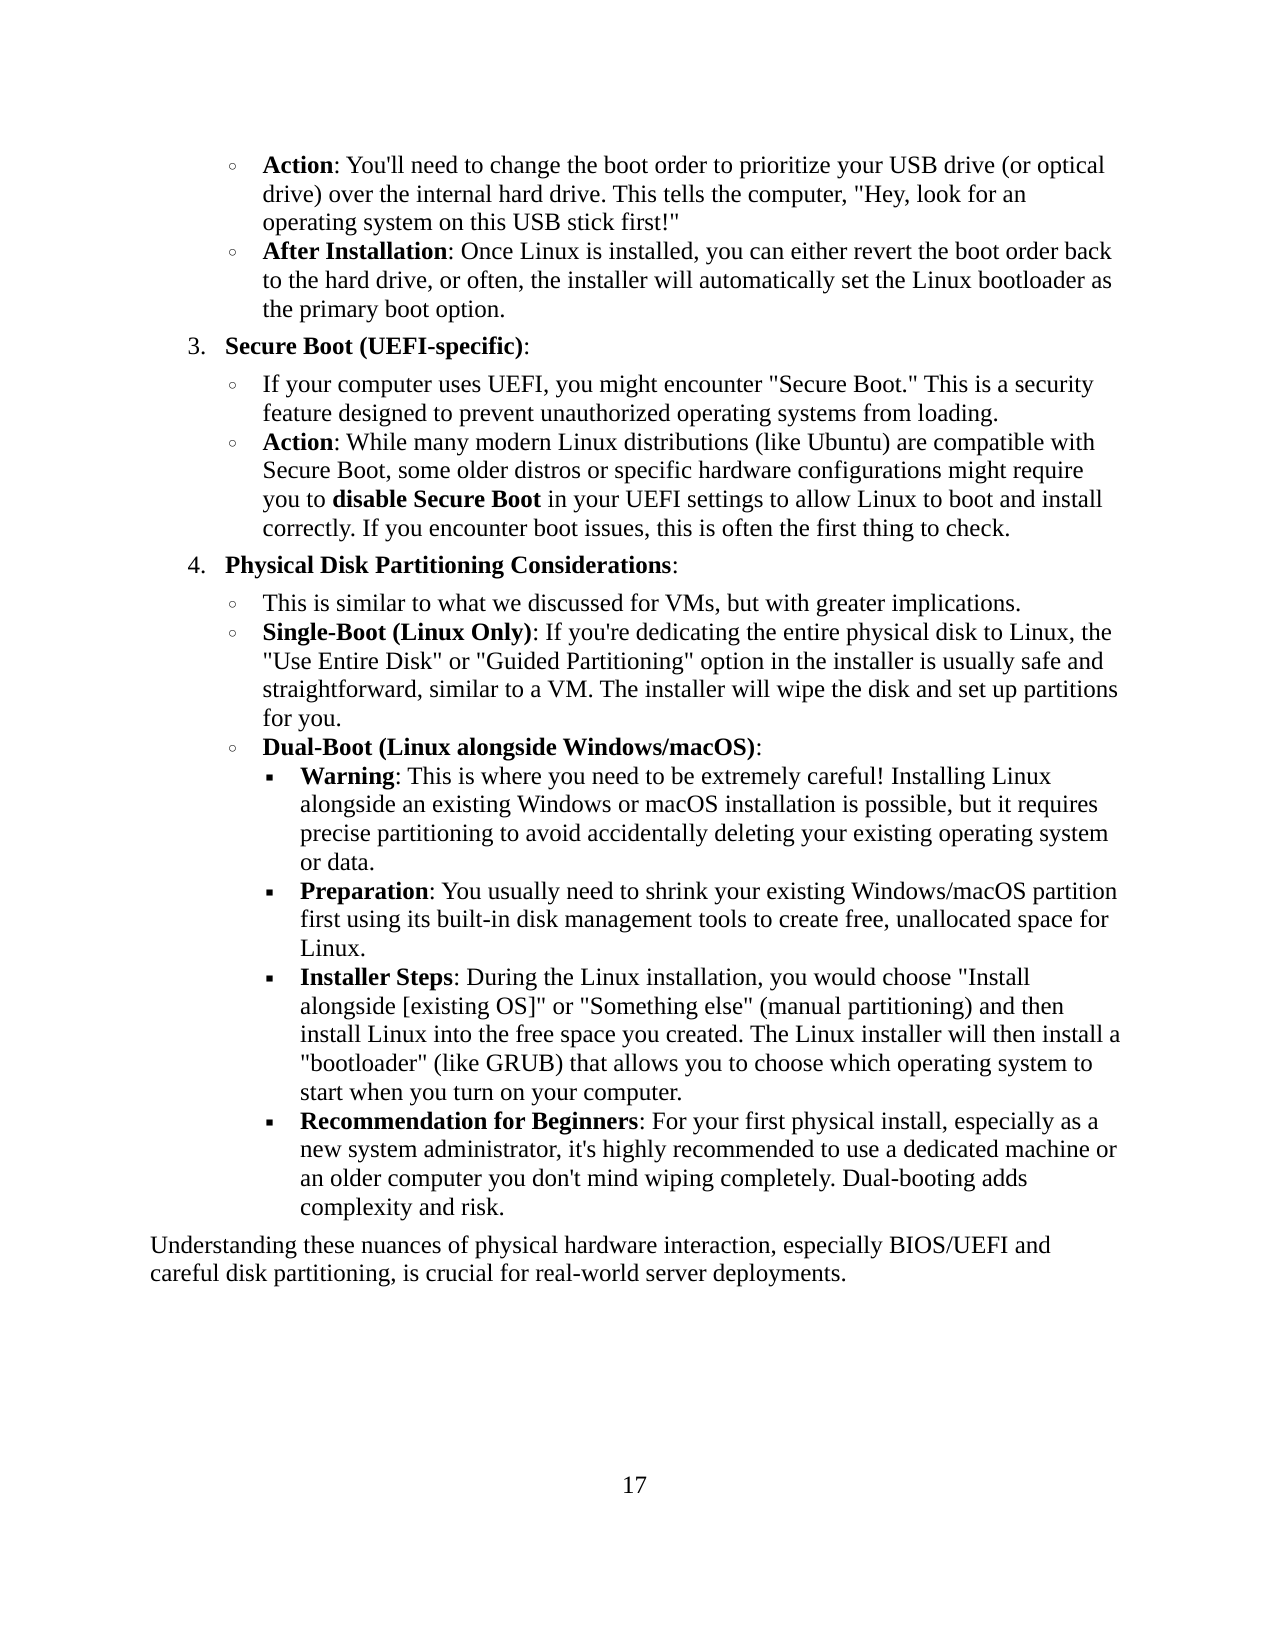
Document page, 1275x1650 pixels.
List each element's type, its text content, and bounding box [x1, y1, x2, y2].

list Recommendation for Beginners: For your first physical install, especially as a new system administrator, it's highly recommended to use a dedicated machine or an older computer you don't mind wiping completely. Dual-booting adds complexity and risk. [262, 1106, 1125, 1221]
list Dual-Boot (Linux alongside Windows/macOS): [225, 732, 1125, 761]
list Preparation: You usually need to shrink your existing Windows/macOS partition first using its built-in disk management tools to create free, unallocated space for Linux. [262, 876, 1125, 962]
text Understanding these nuances of physical hardware interaction, especially BIOS/UEFI and careful disk partitioning, is crucial for real-world server deployments. [150, 1230, 1125, 1287]
list Installer Steps: During the Linux installation, you would choose "Install alongside [existing OS]" or "Something else" (manual partitioning) and then install Linux into the free space you created. The Linux installer will then install a "bootloader" (like GRUB) that allows you to choose which operating system to start when you turn on your computer. [262, 962, 1125, 1106]
list Action: While many modern Linux distributions (like Ubuntu) are compatible with Secure Boot, some older distros or specific hardware configurations might require you to disable Secure Boot in your UEFI settings to allow Linux to boot and install correctly. If you encounter boot issues, this is often the first thing to check. [225, 427, 1125, 542]
list Warning: This is where you need to be extremely careful! Installing Linux alongside an existing Windows or macOS installation is possible, but it requires precise partitioning to avoid accidentally deleting your existing operating system or data. [262, 761, 1125, 876]
list Single-Boot (Linux Only): If you're dedicating the entire physical disk to Linux, the "Use Entire Disk" or "Guided Partitioning" option in the installer is usually safe and straightforward, similar to a VM. The installer will wipe the disk and set up partitions for you. [225, 617, 1125, 732]
list Physical Disk Partitioning Considerations: [187, 551, 1125, 579]
list After Installation: Once Linux is installed, you can either revert the boot order back to the hard drive, or often, the installer will automatically set the Linux bootloader as the primary boot option. [225, 236, 1125, 322]
list Secure Boot (UEFI-specific): [187, 331, 1125, 360]
list This is similar to what we discussed for VMs, but with greater implications. [225, 588, 1125, 617]
list If your computer uses UEFI, you might encounter "Secure Boot." This is a security feature designed to prevent unauthorized operating systems from loading. [225, 369, 1125, 427]
list Action: You'll need to change the boot order to prioritize your USB drive (or optical drive) over the internal hard drive. This tells the computer, "Hey, look for an operating system on this USB stick first!" [225, 150, 1125, 236]
